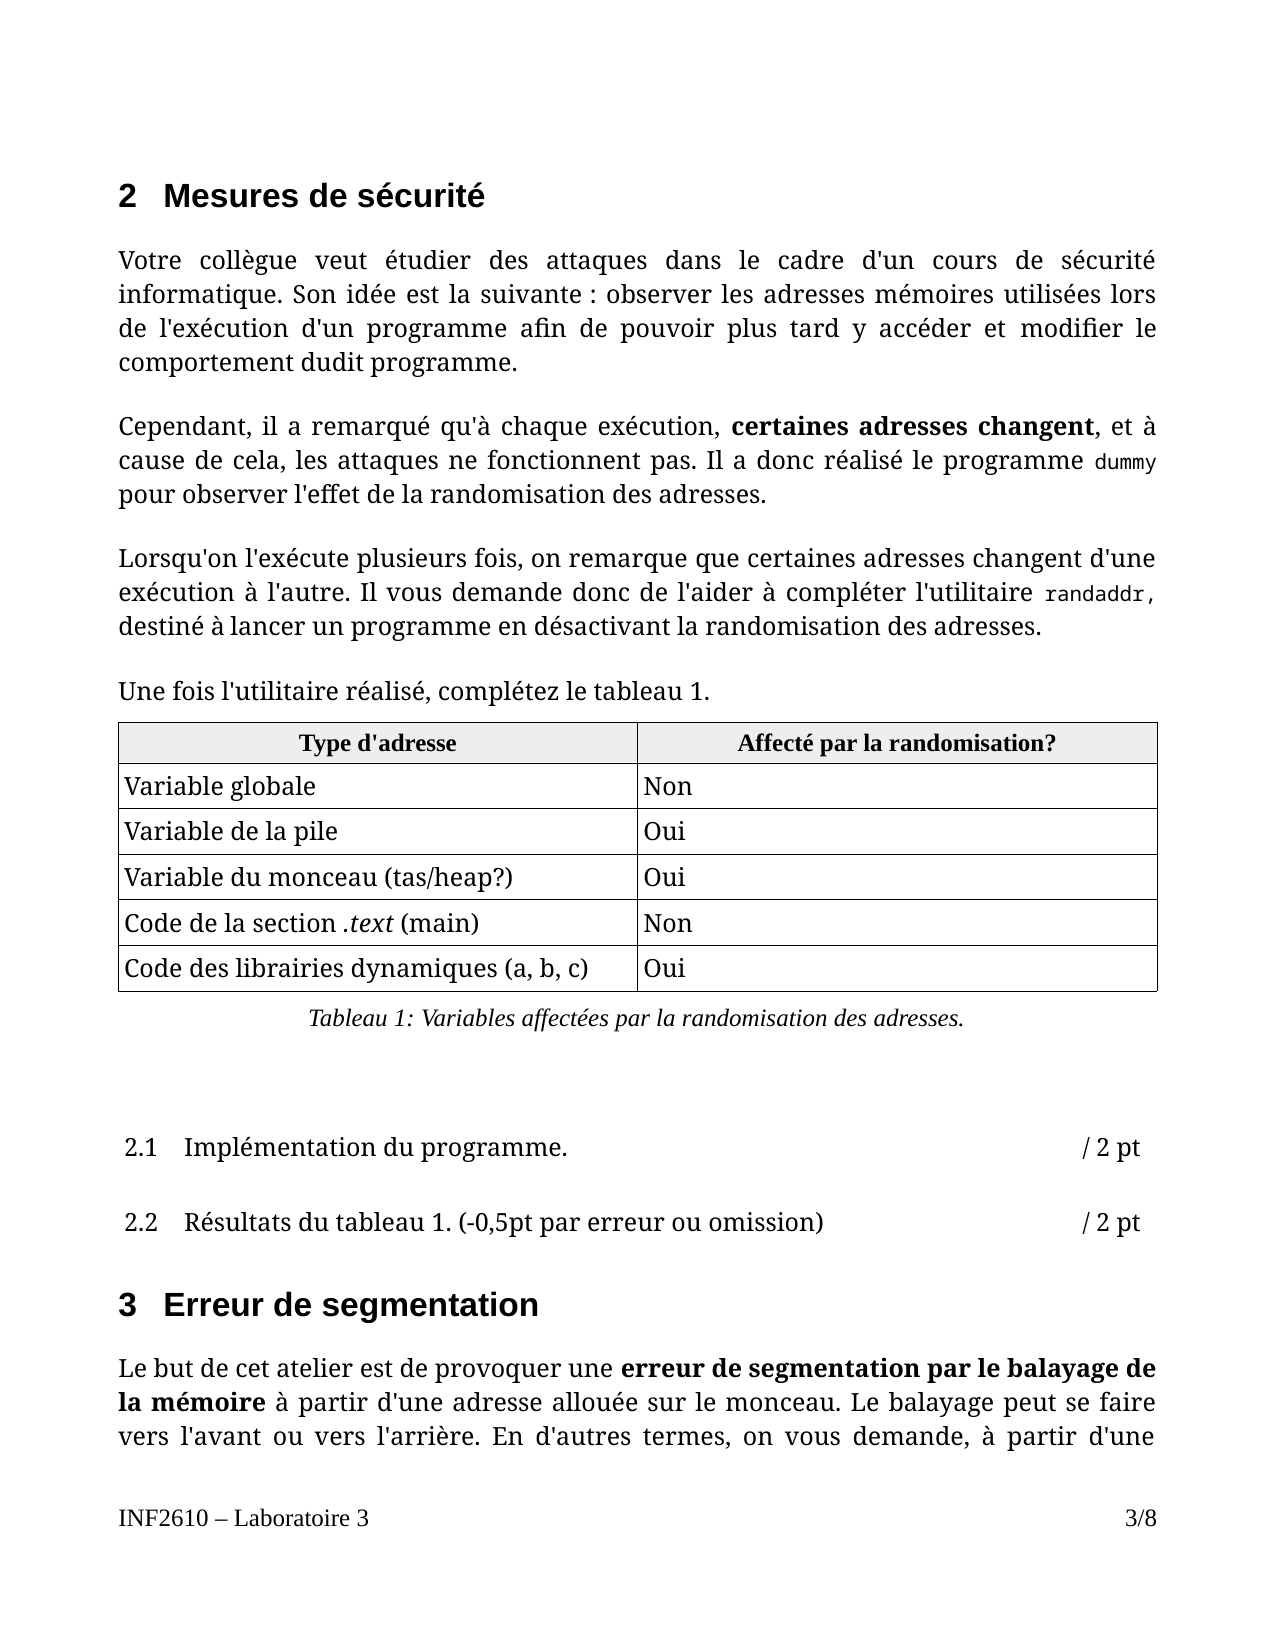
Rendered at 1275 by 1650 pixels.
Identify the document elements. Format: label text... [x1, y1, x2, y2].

table_cell Oui [638, 809, 1157, 854]
text Tableau 1: Variables affectées par la randomisation des adresses. [118, 1003, 1157, 1032]
table_cell Code de la section .text (main) [119, 900, 637, 945]
table_cell Variable globale [119, 764, 637, 808]
table_cell Non [638, 764, 1157, 808]
table_cell Oui [638, 946, 1157, 991]
table_header / 2 pt [1077, 1109, 1157, 1184]
table_cell Variable du monceau (tas/heap?) [119, 855, 637, 899]
table_cell / 2 pt [1077, 1184, 1157, 1259]
table_cell Variable de la pile [119, 809, 637, 854]
subtitle Mesures de sécurité [118, 176, 1157, 215]
text Votre collègue veut étudier des attaques dans le cadre d'un cours de sécurité informatique. Son idée est la suivante : observer les adresses mémoires utilisées lors de l'exécution d'un programme afin de pouvoir plus tard y accéder et modifier le comportement dudit programme. [118, 242, 1157, 379]
table_cell Code des librairies dynamiques (a, b, c) [119, 946, 637, 991]
text Cependant, il a remarqué qu'à chaque exécution, certaines adresses changent, et à cause de cela, les attaques ne fonctionnent pas. Il a donc réalisé le programme dummy pour observer l'effet de la randomisation des adresses. [118, 409, 1157, 511]
table_header [1008, 1109, 1077, 1184]
table_cell Oui [638, 855, 1157, 899]
text Une fois l'utilitaire réalisé, complétez le tableau 1. [118, 673, 1157, 707]
text Le but de cet atelier est de provoquer une erreur de segmentation par le balayage de la mémoire à partir d'une adresse allouée sur le monceau. Le balayage peut se faire vers l'avant ou vers l'arrière. En d'autres termes, on vous demande, à partir d'une [118, 1351, 1157, 1453]
table_cell Non [638, 900, 1157, 945]
table_cell Résultats du tableau 1. (-0,5pt par erreur ou omission) [118, 1184, 1007, 1259]
table_cell [1008, 1184, 1077, 1259]
table_header Type d'adresse [119, 723, 637, 762]
table_header Affecté par la randomisation? [638, 723, 1157, 762]
text Lorsqu'on l'exécute plusieurs fois, on remarque que certaines adresses changent d'une exécution à l'autre. Il vous demande donc de l'aider à compléter l'utilitaire randaddr, destiné à lancer un programme en désactivant la randomisation des adresses. [118, 541, 1157, 643]
table_header Implémentation du programme. [118, 1109, 1007, 1184]
subtitle Erreur de segmentation [118, 1284, 1157, 1323]
